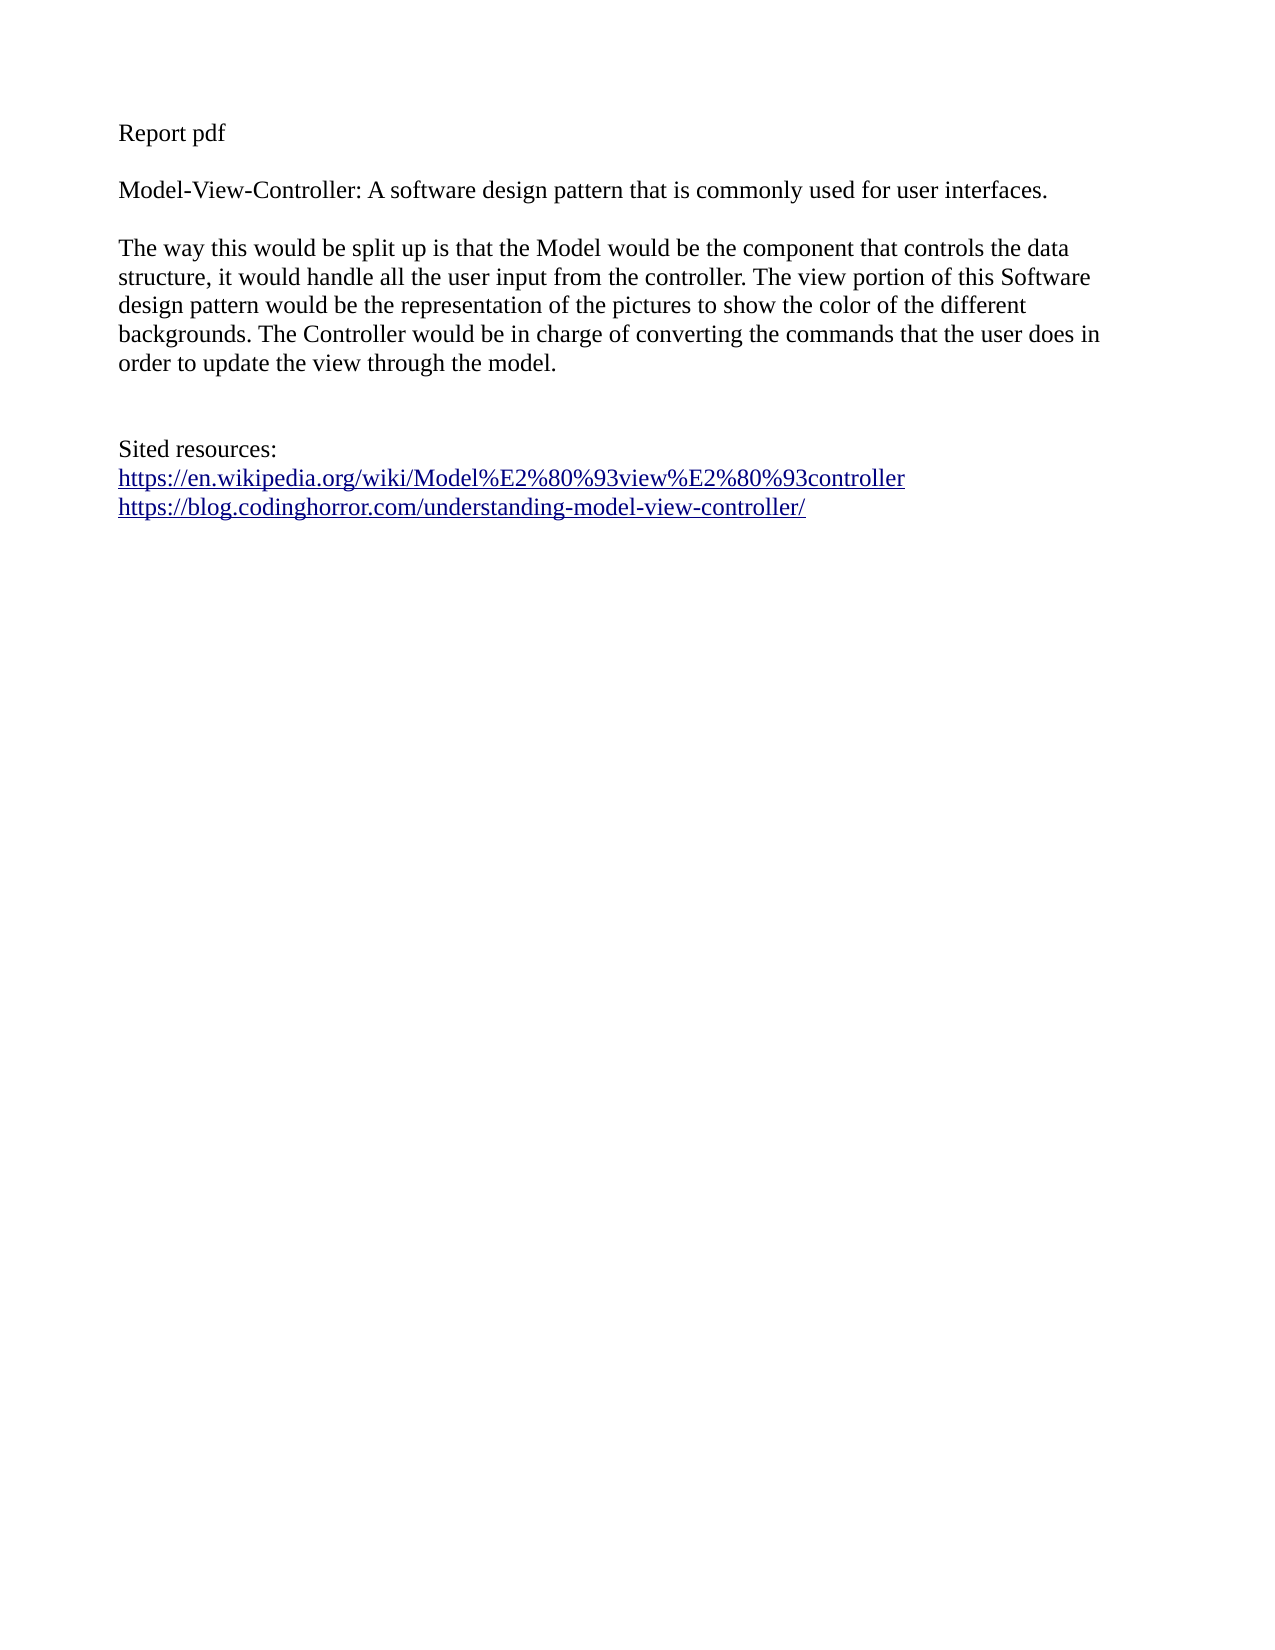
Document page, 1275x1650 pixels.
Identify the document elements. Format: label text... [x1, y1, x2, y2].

text https://en.wikipedia.org/wiki/Model%E2%80%93view%E2%80%93controller [118, 463, 1157, 492]
text Report pdf [118, 118, 1157, 147]
text The way this would be split up is that the Model would be the component that controls the data structure, it would handle all the user input from the controller. The view portion of this Software design pattern would be the representation of the pictures to show the color of the different backgrounds. The Controller would be in charge of converting the commands that the user does in order to update the view through the model. [118, 233, 1157, 377]
text Sited resources: [118, 434, 1157, 463]
text Model-View-Controller: A software design pattern that is commonly used for user interfaces. [118, 176, 1157, 204]
text https://blog.codinghorror.com/understanding-model-view-controller/ [118, 492, 1157, 521]
